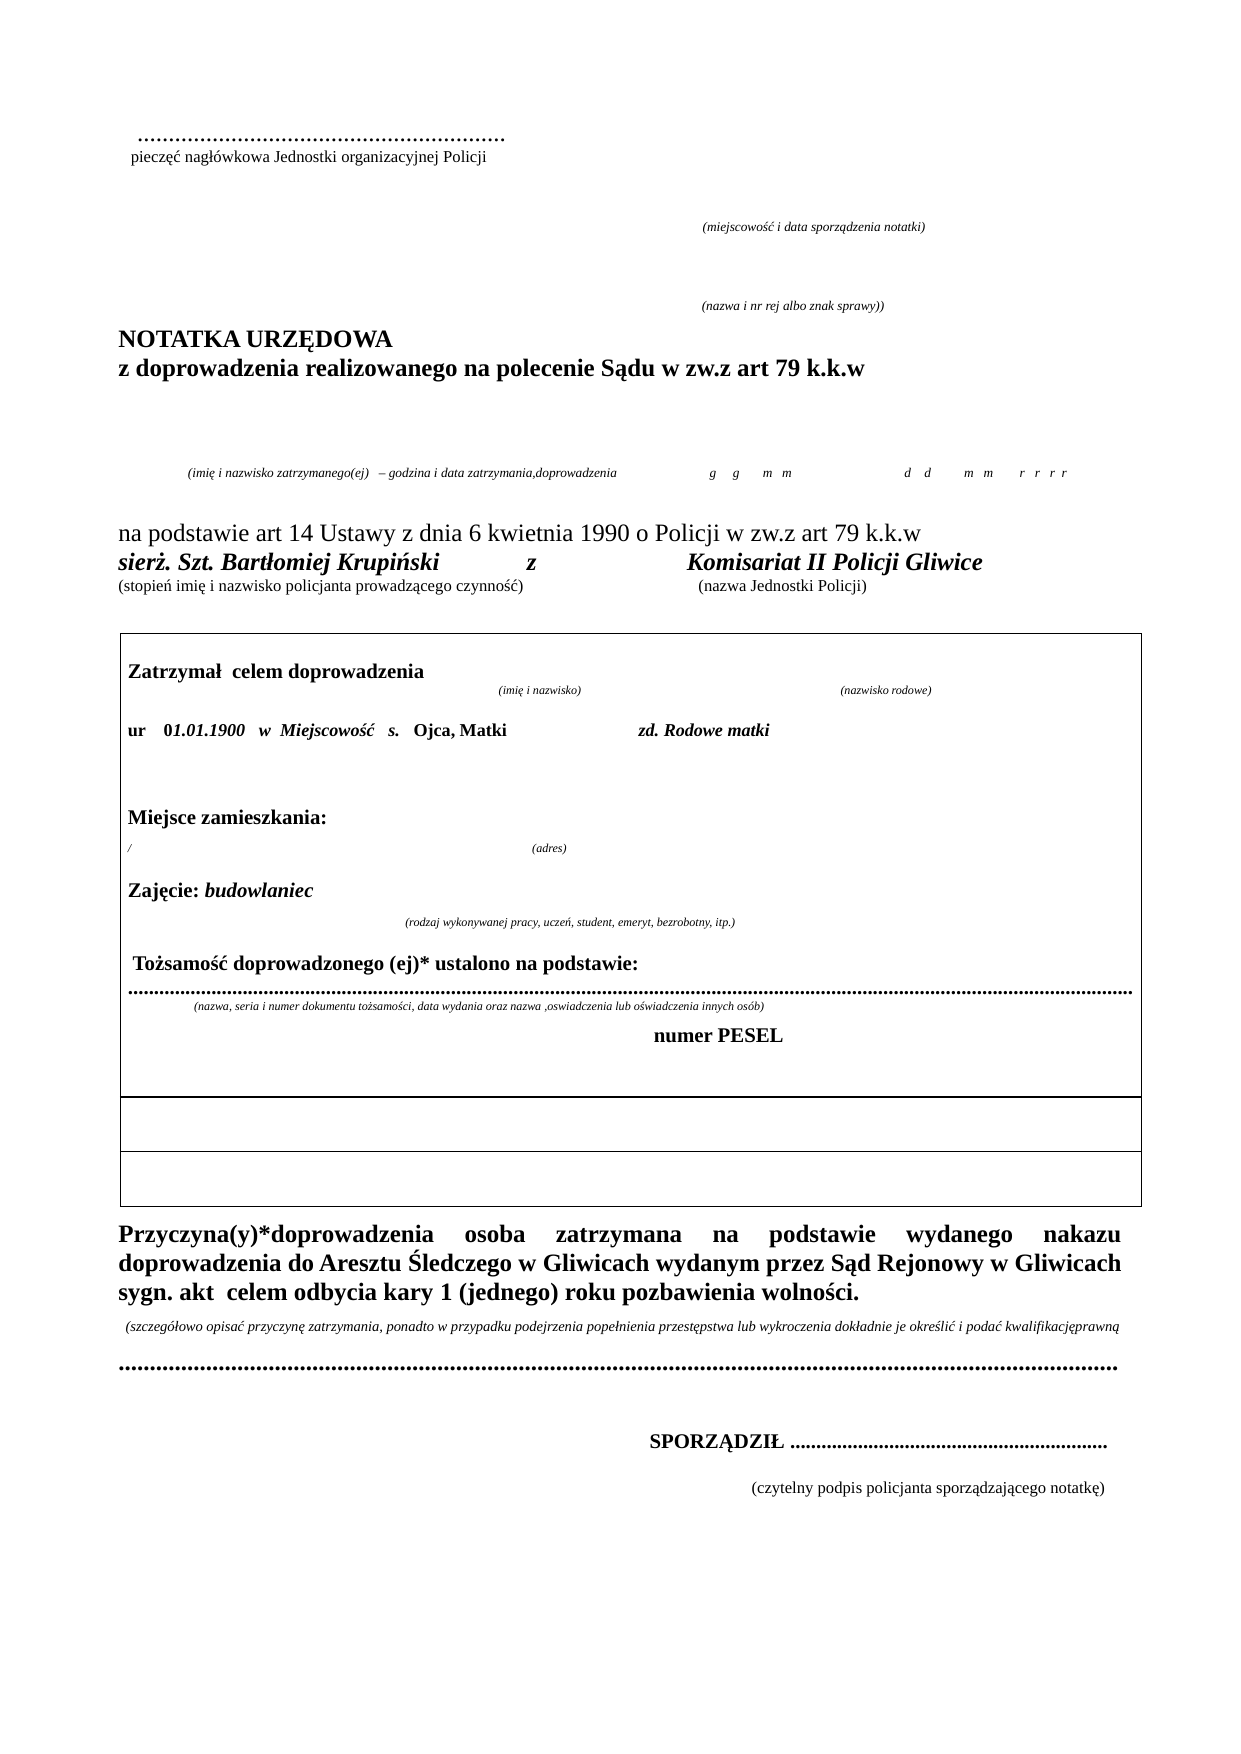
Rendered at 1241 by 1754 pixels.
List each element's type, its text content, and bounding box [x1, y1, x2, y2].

text ................................................................................................................................................................ [118, 1347, 1122, 1376]
text na podstawie art 14 Ustawy z dnia 6 kwietnia 1990 o Policji w zw.z art 79 k.k.w [118, 518, 1122, 547]
table_cell [121, 1098, 1141, 1151]
table_cell [121, 1152, 1141, 1206]
text (czytelny podpis policjanta sporządzającego notatkę) [118, 1478, 1122, 1497]
text (nazwa i nr rej albo znak sprawy)) [118, 298, 1122, 324]
text (miejscowość i data sporządzenia notatki) [118, 192, 1122, 245]
text pieczęć nagłówkowa Jednostki organizacyjnej Policji [118, 147, 1122, 166]
text SPORZĄDZIŁ ............................................................. [118, 1429, 1122, 1453]
text ........................................................... [118, 118, 1122, 147]
text Przyczyna(y)*doprowadzenia osoba zatrzymana na podstawie wydanego nakazu doprowadzenia do Aresztu Śledczego w Gliwicach wydanym przez Sąd Rejonowy w Gliwicach sygn. akt celem odbycia kary 1 (jednego) roku pozbawienia wolności. [118, 1219, 1122, 1306]
text sierż. Szt. Bartłomiej Krupiński z Komisariat II Policji Gliwice [118, 547, 1122, 576]
text (stopień imię i nazwisko policjanta prowadzącego czynność) (nazwa Jednostki Policji) [118, 576, 1122, 595]
text z doprowadzenia realizowanego na polecenie Sądu w zw.z art 79 k.k.w [118, 353, 1122, 382]
text (imię i nazwisko zatrzymanego(ej) – godzina i data zatrzymania,doprowadzenia g g m m d d m m r r r r [118, 466, 1122, 492]
text NOTATKA URZĘDOWA [118, 324, 1122, 353]
table_header Zatrzymał celem doprowadzenia (imię i nazwisko) (nazwisko rodowe) ur 01.01.1900 w Miejscowość s. Ojca, Matki zd. Rodowe matki Miejsce zamieszkania: / (adres) Zajęcie: budowlaniec (rodzaj wykonywanej pracy, uczeń, student, emeryt, bezrobotny, itp.) Tożsamość doprowadzonego (ej)* ustalono na podstawie: ................................................................................................................................................................................................. (nazwa, seria i numer dokumentu tożsamości, data wydania oraz nazwa ,oswiadczenia lub oświadczenia innych osób) numer PESEL [121, 634, 1141, 1096]
text (szczegółowo opisać przyczynę zatrzymania, ponadto w przypadku podejrzenia popełnienia przestępstwa lub wykroczenia dokładnie je określić i podać kwalifikacjęprawną [118, 1318, 1122, 1347]
